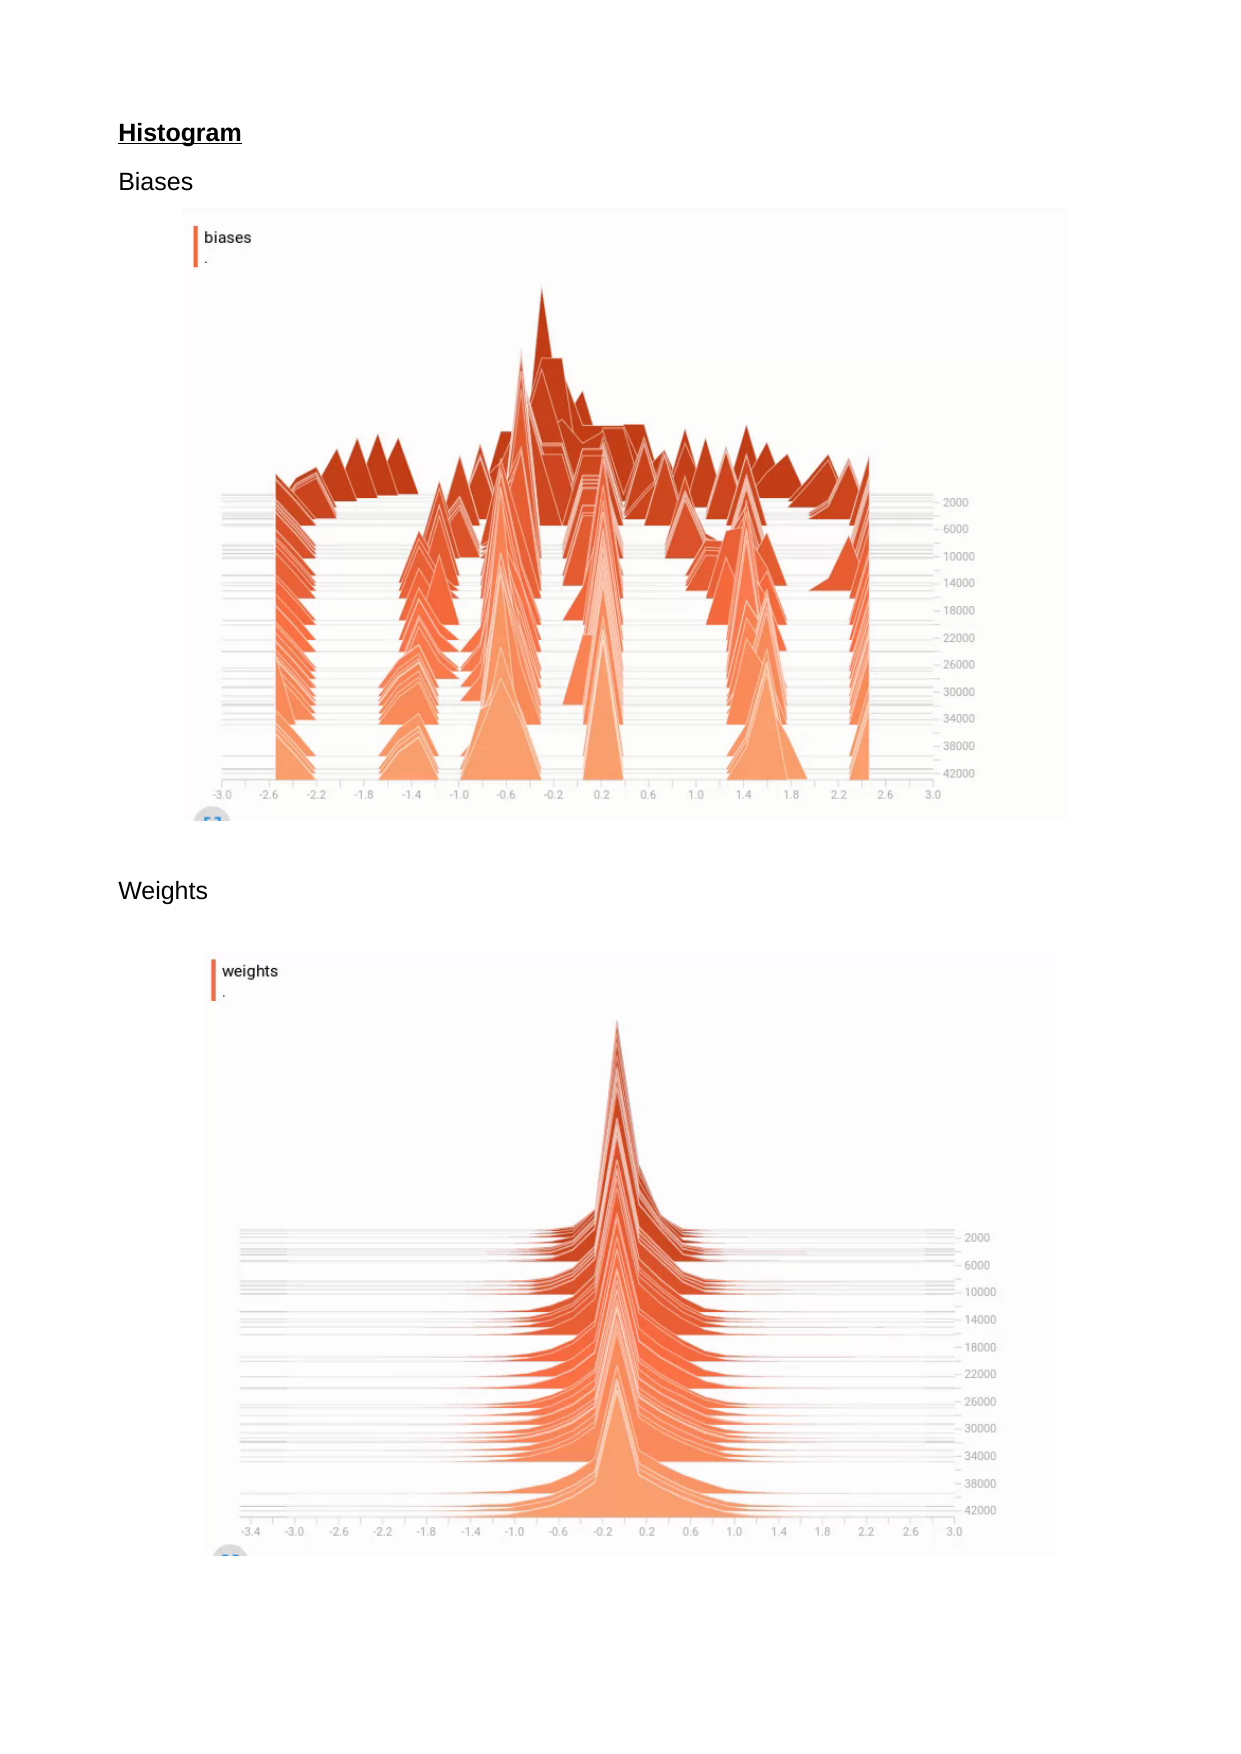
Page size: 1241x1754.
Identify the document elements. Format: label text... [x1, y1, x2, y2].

text Weights [118, 876, 1122, 904]
text Biases [118, 167, 1122, 196]
text Histogram [118, 118, 1122, 147]
picture [204, 952, 1057, 1556]
picture [183, 208, 1068, 821]
